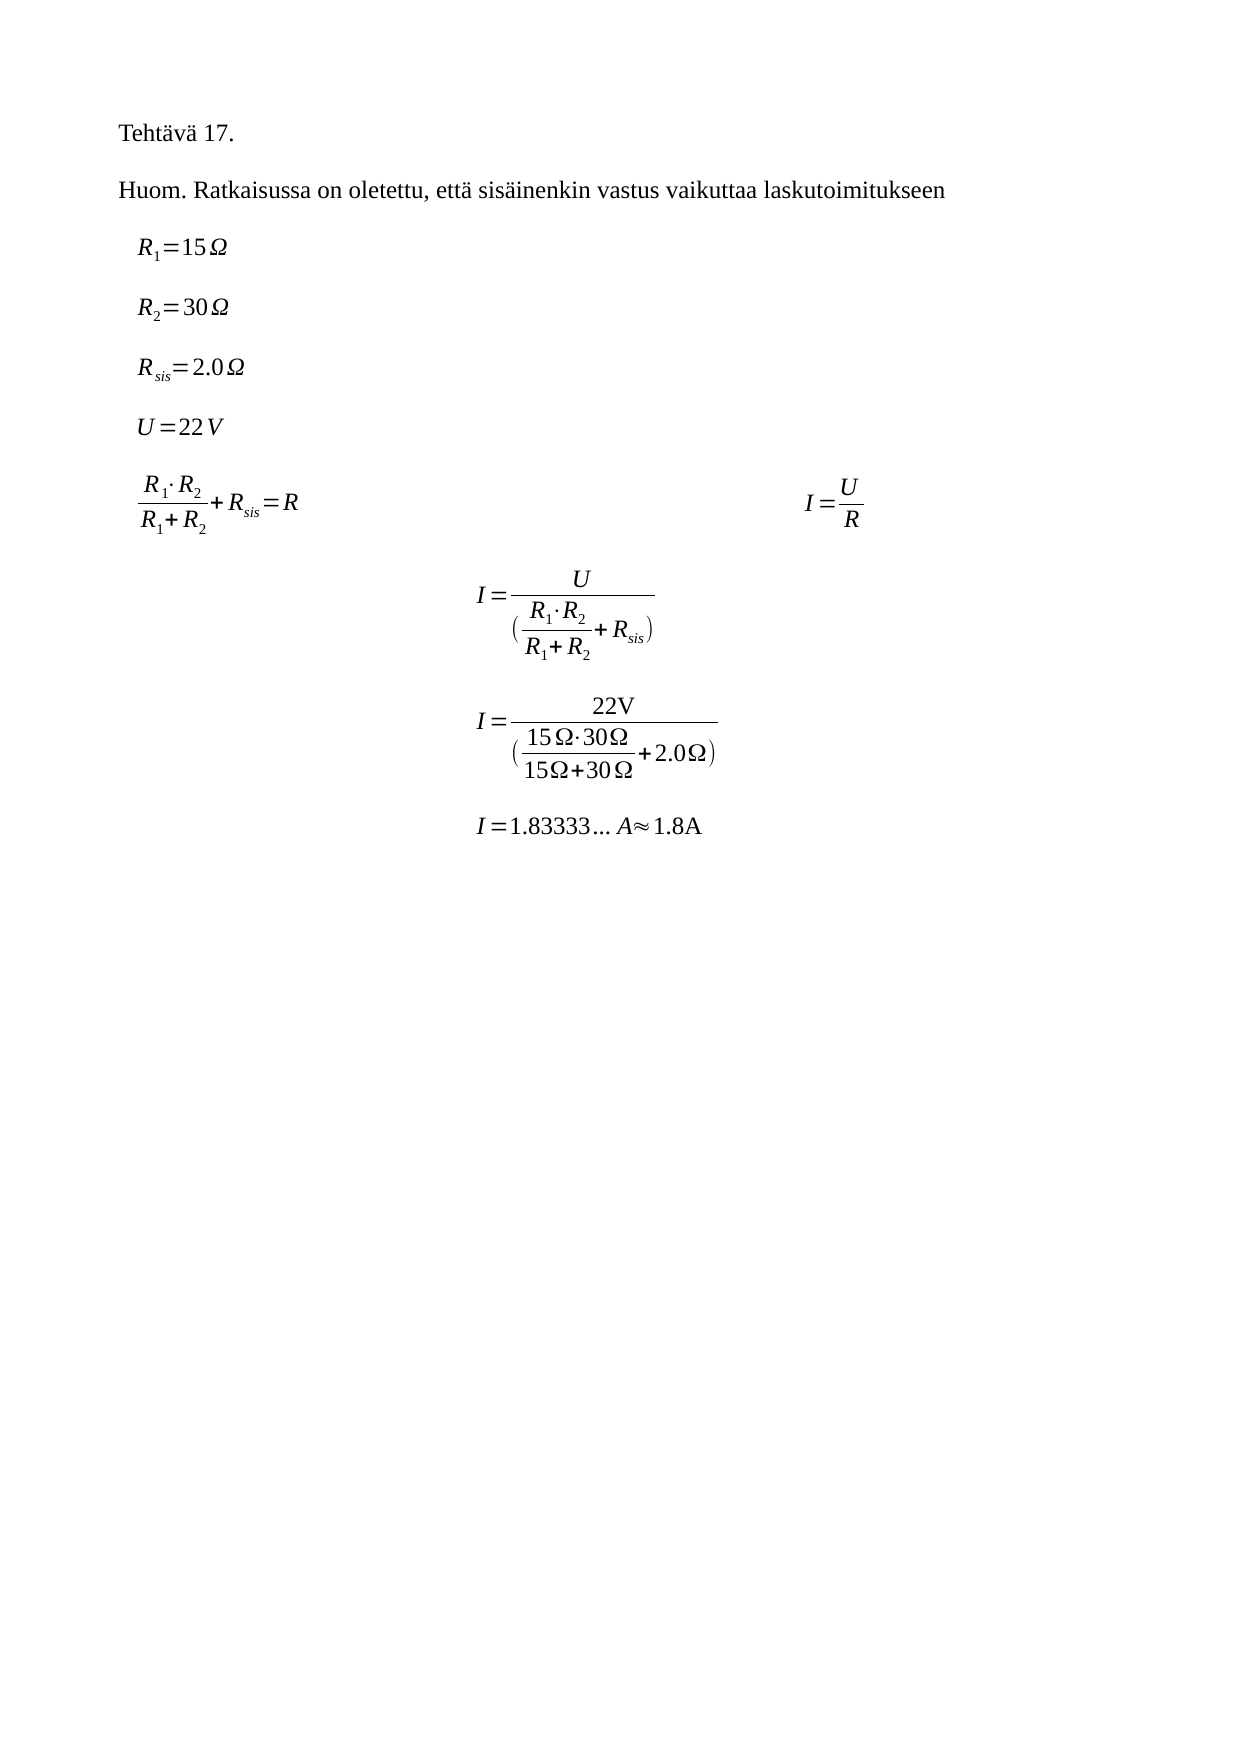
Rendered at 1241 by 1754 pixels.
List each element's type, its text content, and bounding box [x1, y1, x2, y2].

text Tehtävä 17. [118, 118, 1122, 147]
text Huom. Ratkaisussa on oletettu, että sisäinenkin vastus vaikuttaa laskutoimitukseen [118, 176, 1122, 204]
